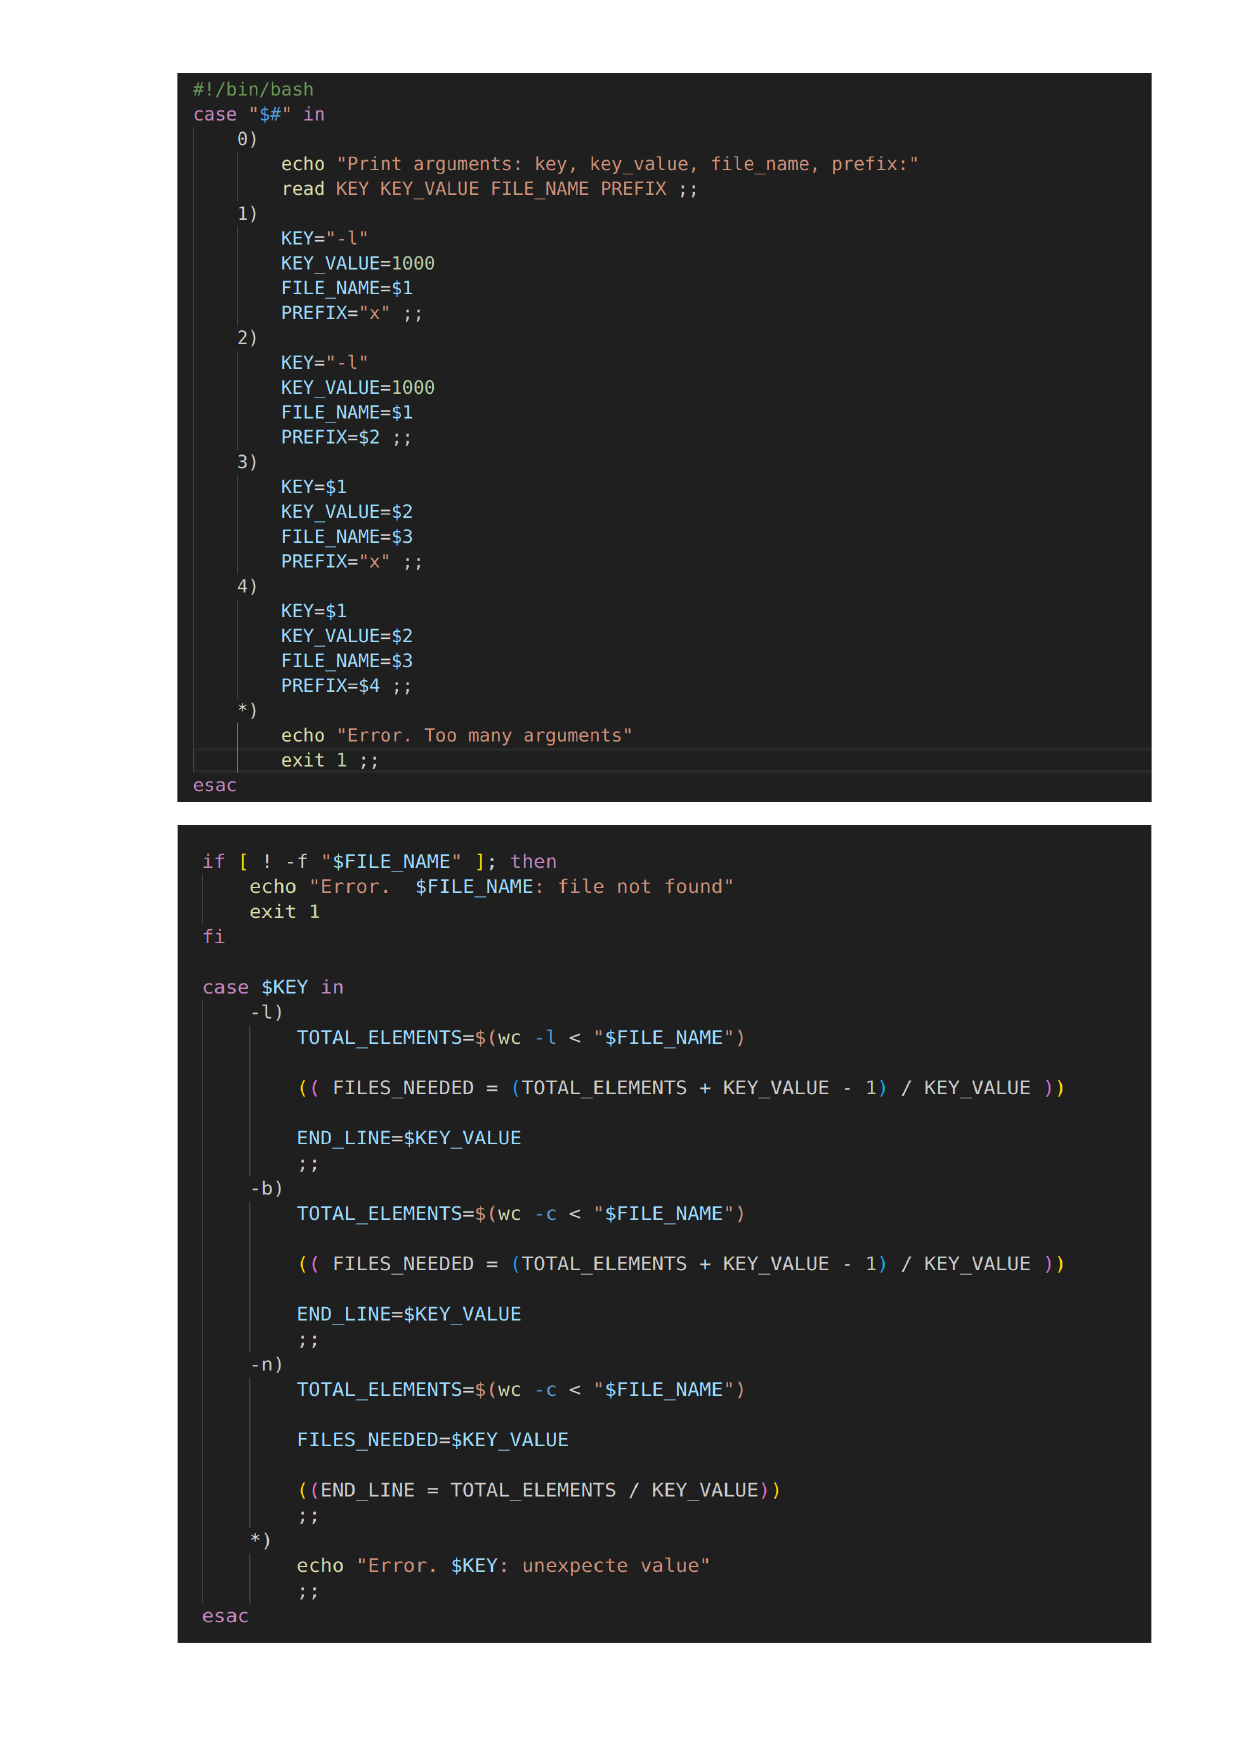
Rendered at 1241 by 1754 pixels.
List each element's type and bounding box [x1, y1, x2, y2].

picture [177, 825, 1152, 1643]
picture [177, 73, 1152, 802]
